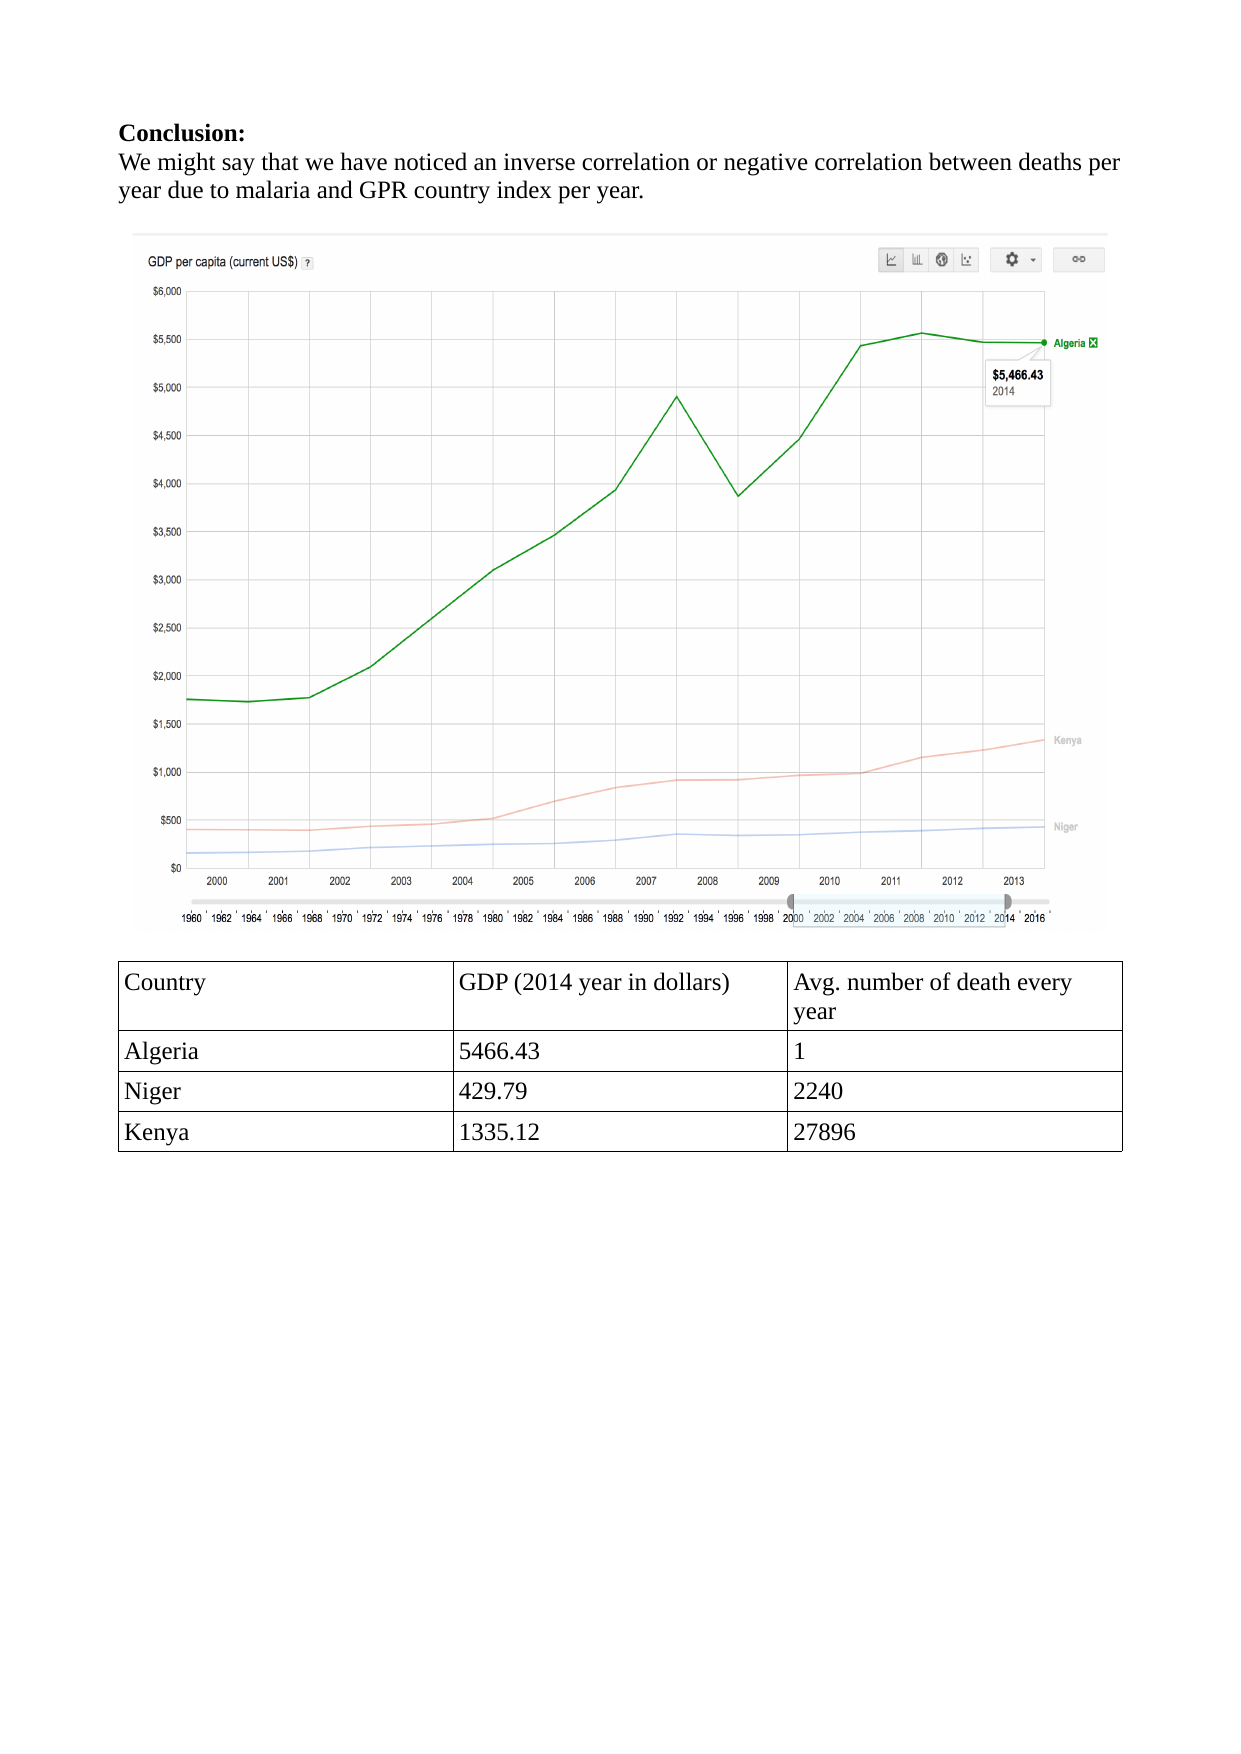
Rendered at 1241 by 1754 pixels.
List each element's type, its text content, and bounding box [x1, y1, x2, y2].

table_cell Niger [119, 1072, 453, 1111]
table_cell Algeria [119, 1031, 453, 1071]
table_cell Kenya [119, 1112, 453, 1151]
table_header GDP (2014 year in dollars) [454, 962, 787, 1030]
text We might say that we have noticed an inverse correlation or negative correlation between deaths per year due to malaria and GPR country index per year. [118, 147, 1122, 204]
table_cell 1335.12 [454, 1112, 787, 1151]
table_cell 27896 [788, 1112, 1122, 1151]
table_cell 429.79 [454, 1072, 787, 1111]
text Conclusion: [118, 118, 1122, 147]
table_cell 5466.43 [454, 1031, 787, 1071]
table_cell 1 [788, 1031, 1122, 1071]
table_header Avg. number of death every year [788, 962, 1122, 1030]
picture [132, 233, 1108, 933]
table_header Country [119, 962, 453, 1030]
table_cell 2240 [788, 1072, 1122, 1111]
